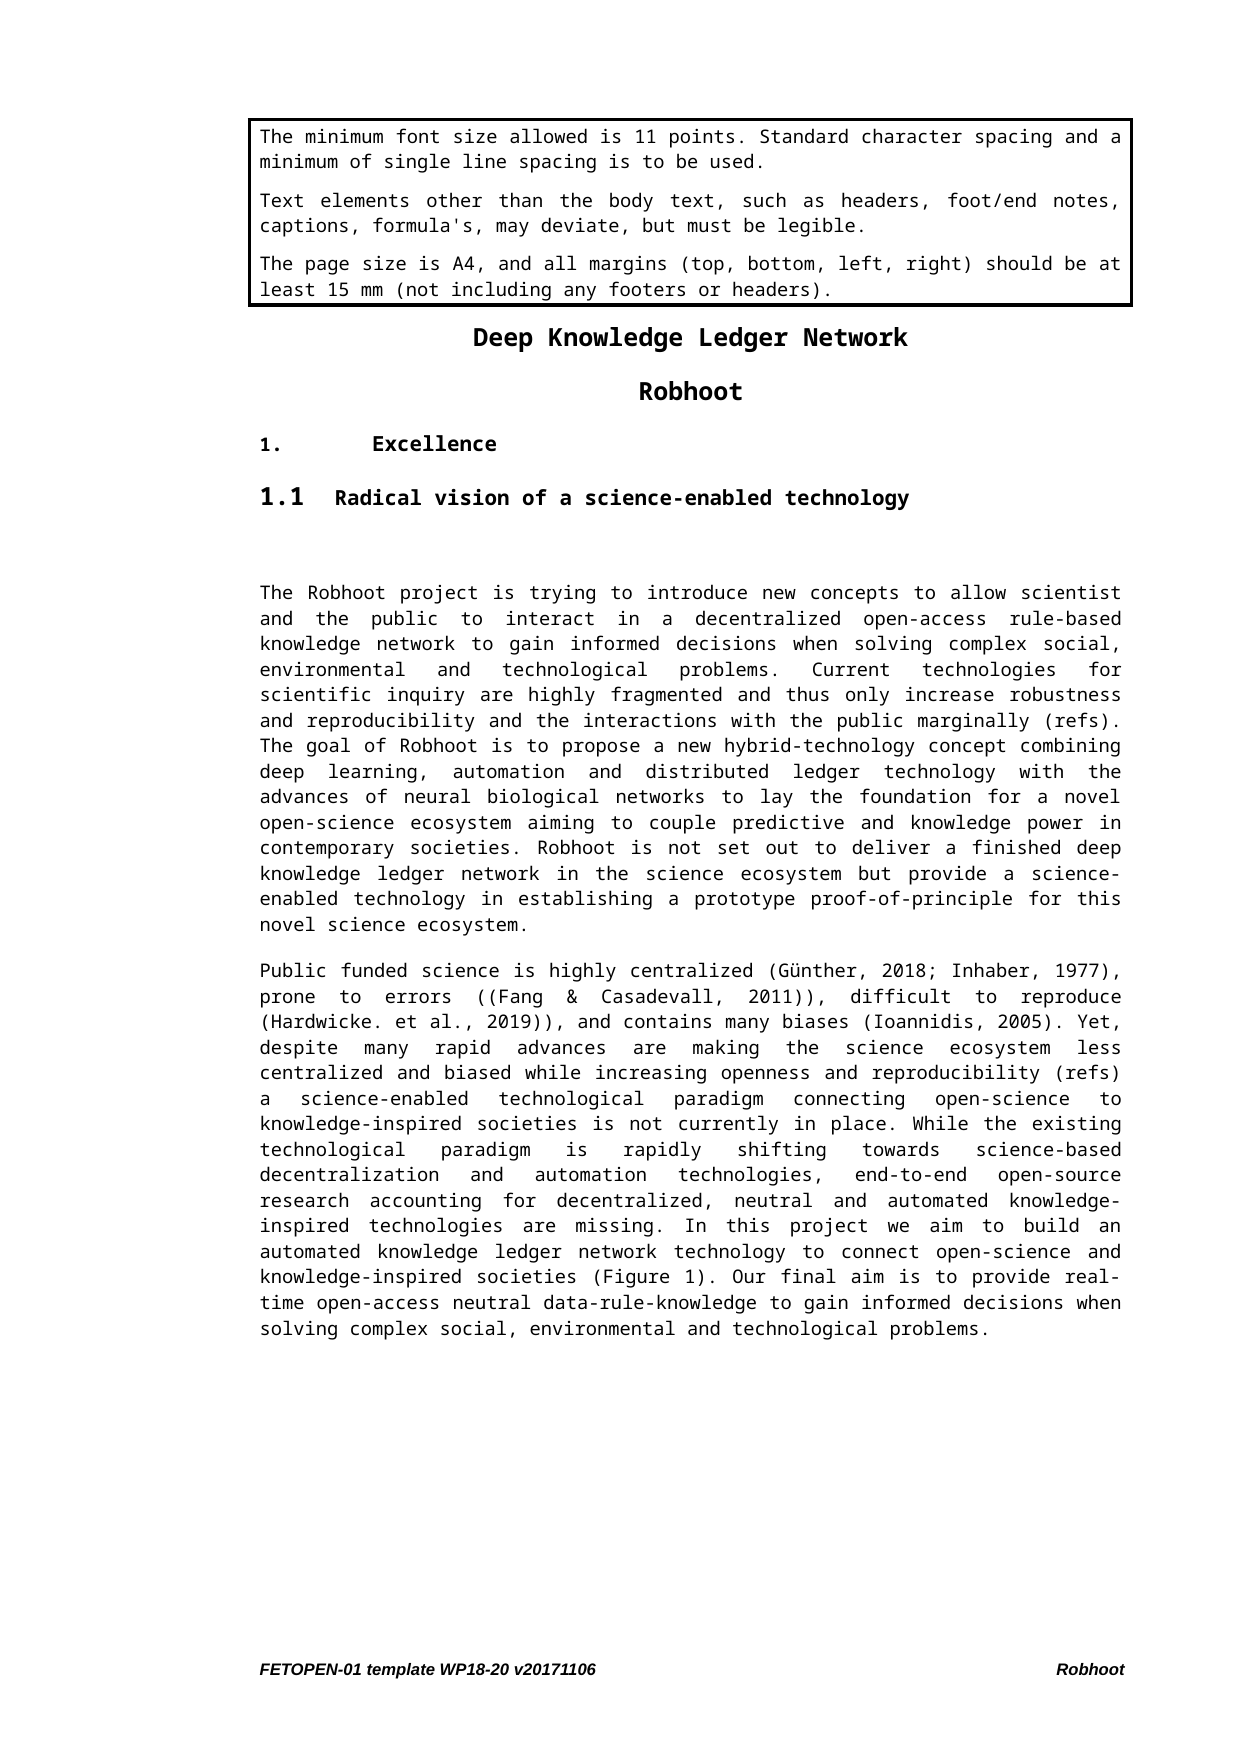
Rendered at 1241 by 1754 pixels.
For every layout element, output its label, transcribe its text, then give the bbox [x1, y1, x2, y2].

list Radical vision of a science-enabled technology [259, 478, 1122, 512]
text Deep Knowledge Ledger Network [259, 319, 1122, 353]
text The page size is A4, and all margins (top, bottom, left, right) should be at least 15 mm (not including any footers or headers). [251, 245, 1130, 303]
text The Robhoot project is trying to introduce new concepts to allow scientist and the public to interact in a decentralized open-access rule-based knowledge network to gain informed decisions when solving complex social, environmental and technological problems. Current technologies for scientific inquiry are highly fragmented and thus only increase robustness and reproducibility and the interactions with the public marginally (refs). The goal of Robhoot is to propose a new hybrid-technology concept combining deep learning, automation and distributed ledger technology with the advances of neural biological networks to lay the foundation for a novel open-science ecosystem aiming to couple predictive and knowledge power in contemporary societies. Robhoot is not set out to deliver a finished deep knowledge ledger network in the science ecosystem but provide a science-enabled technology in establishing a prototype proof-of-principle for this novel science ecosystem. [259, 579, 1122, 937]
text Robhoot [259, 374, 1122, 408]
text Text elements other than the body text, such as headers, foot/end notes, captions, formula's, may deviate, but must be legible. [251, 182, 1130, 238]
text The minimum font size allowed is 11 points. Standard character spacing and a minimum of single line spacing is to be used. [251, 121, 1130, 174]
text 1. Excellence [259, 429, 1122, 457]
text Public funded science is highly centralized (Günther, 2018; Inhaber, 1977)⁠⁠, prone to errors ((Fang & Casadevall, 2011)⁠), difficult to reproduce (Hardwicke. et al., 2019)), and contains many biases (Ioannidis, 2005). Yet, despite many rapid advances are making the science ecosystem less centralized and biased while increasing openness and reproducibility (refs) a science-enabled technological paradigm connecting open-science to knowledge-inspired societies is not currently in place. While the existing technological paradigm is rapidly shifting towards science-based decentralization and automation technologies, end-to-end open-source research accounting for decentralized, neutral and automated knowledge-inspired technologies are missing. In this project we aim to build an automated knowledge ledger network technology to connect open-science and knowledge-inspired societies (Figure 1). Our final aim is to provide real-time open-access neutral data-rule-knowledge to gain informed decisions when solving complex social, environmental and technological problems. [259, 958, 1122, 1340]
